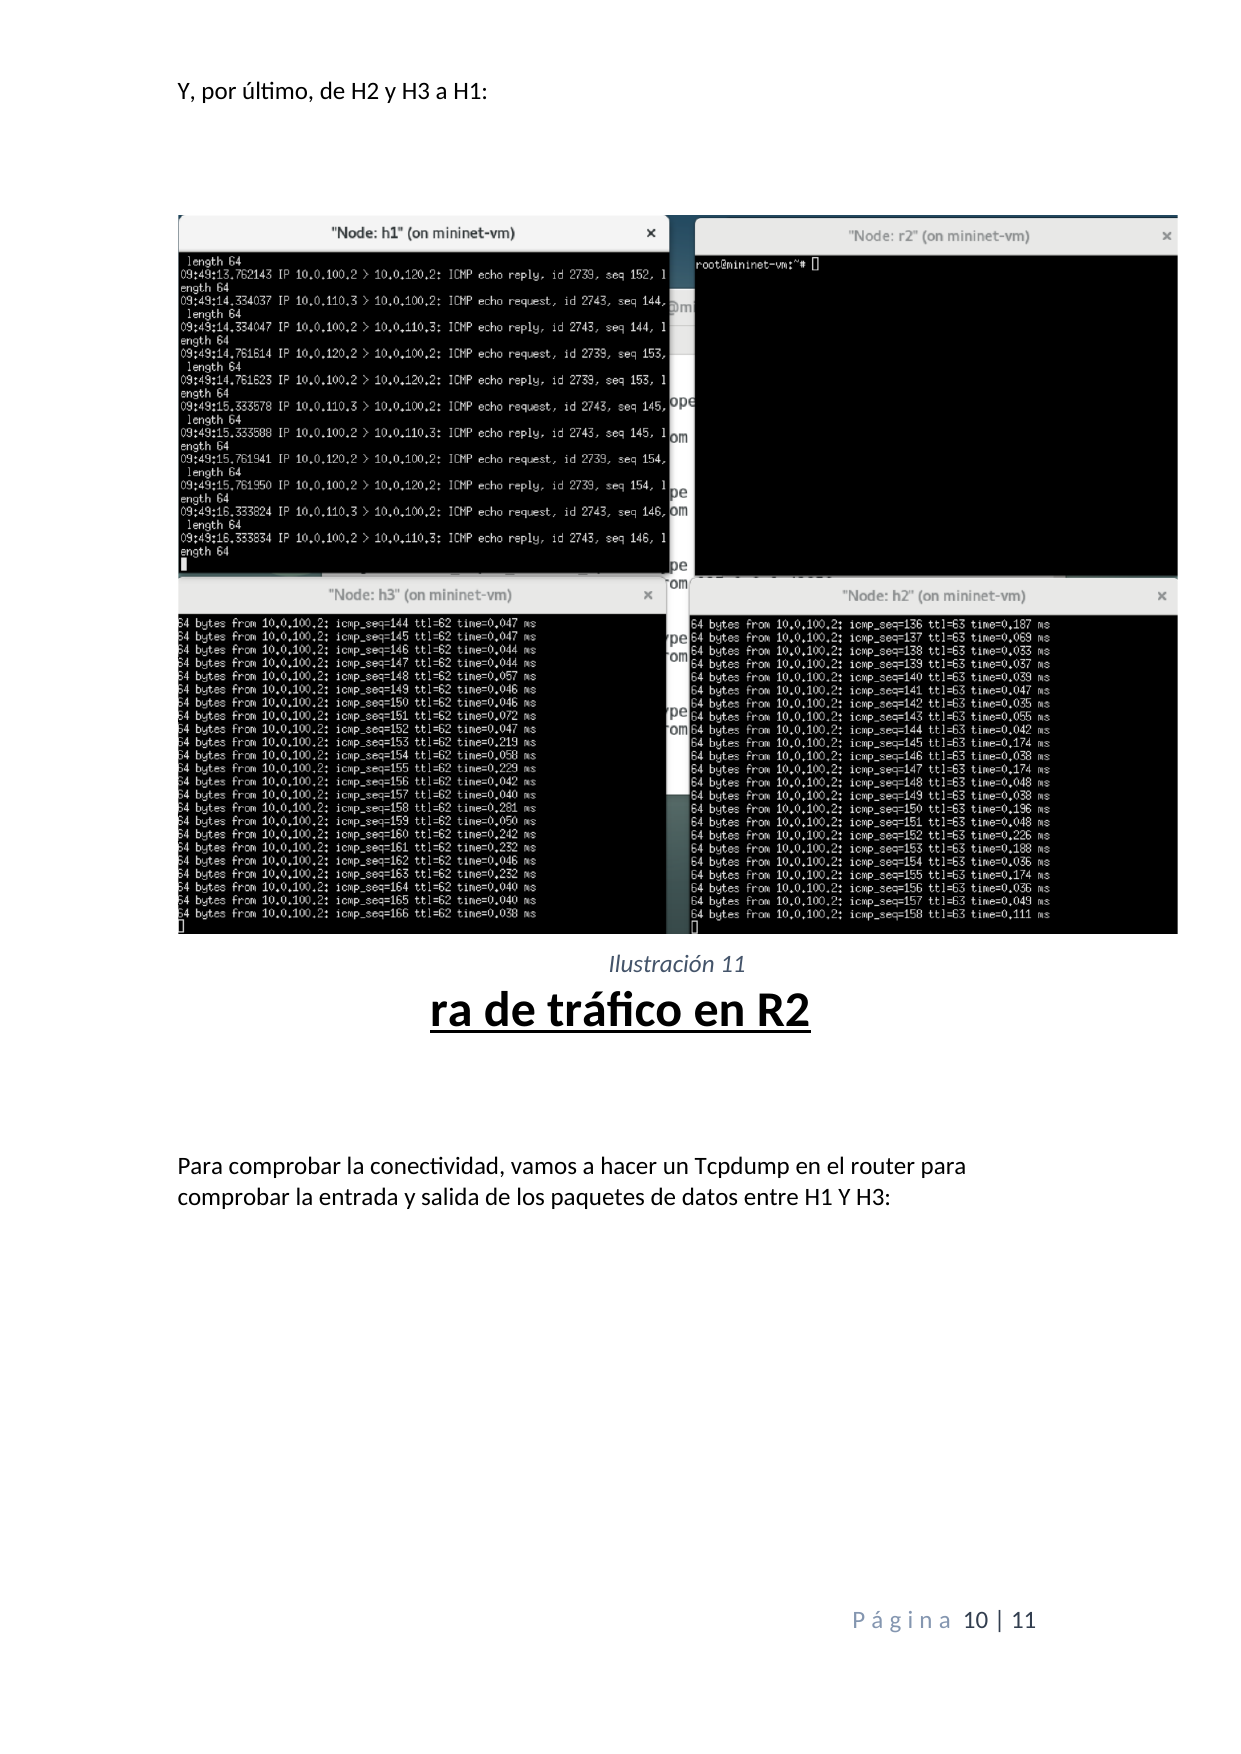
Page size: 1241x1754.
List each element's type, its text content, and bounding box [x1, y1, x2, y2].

text Ilustración 11 [177, 948, 1179, 978]
text Para comprobar la conectividad, vamos a hacer un Tcpdump en el router para comprobar la entrada y salida de los paquetes de datos entre H1 Y H3: [177, 1150, 1063, 1211]
text Captura de tráfico en R2 [177, 978, 1063, 1039]
text Captura de tráfico en R2 [177, 903, 1063, 948]
text Y, por último, de H2 y H3 a H1: [177, 75, 1063, 106]
